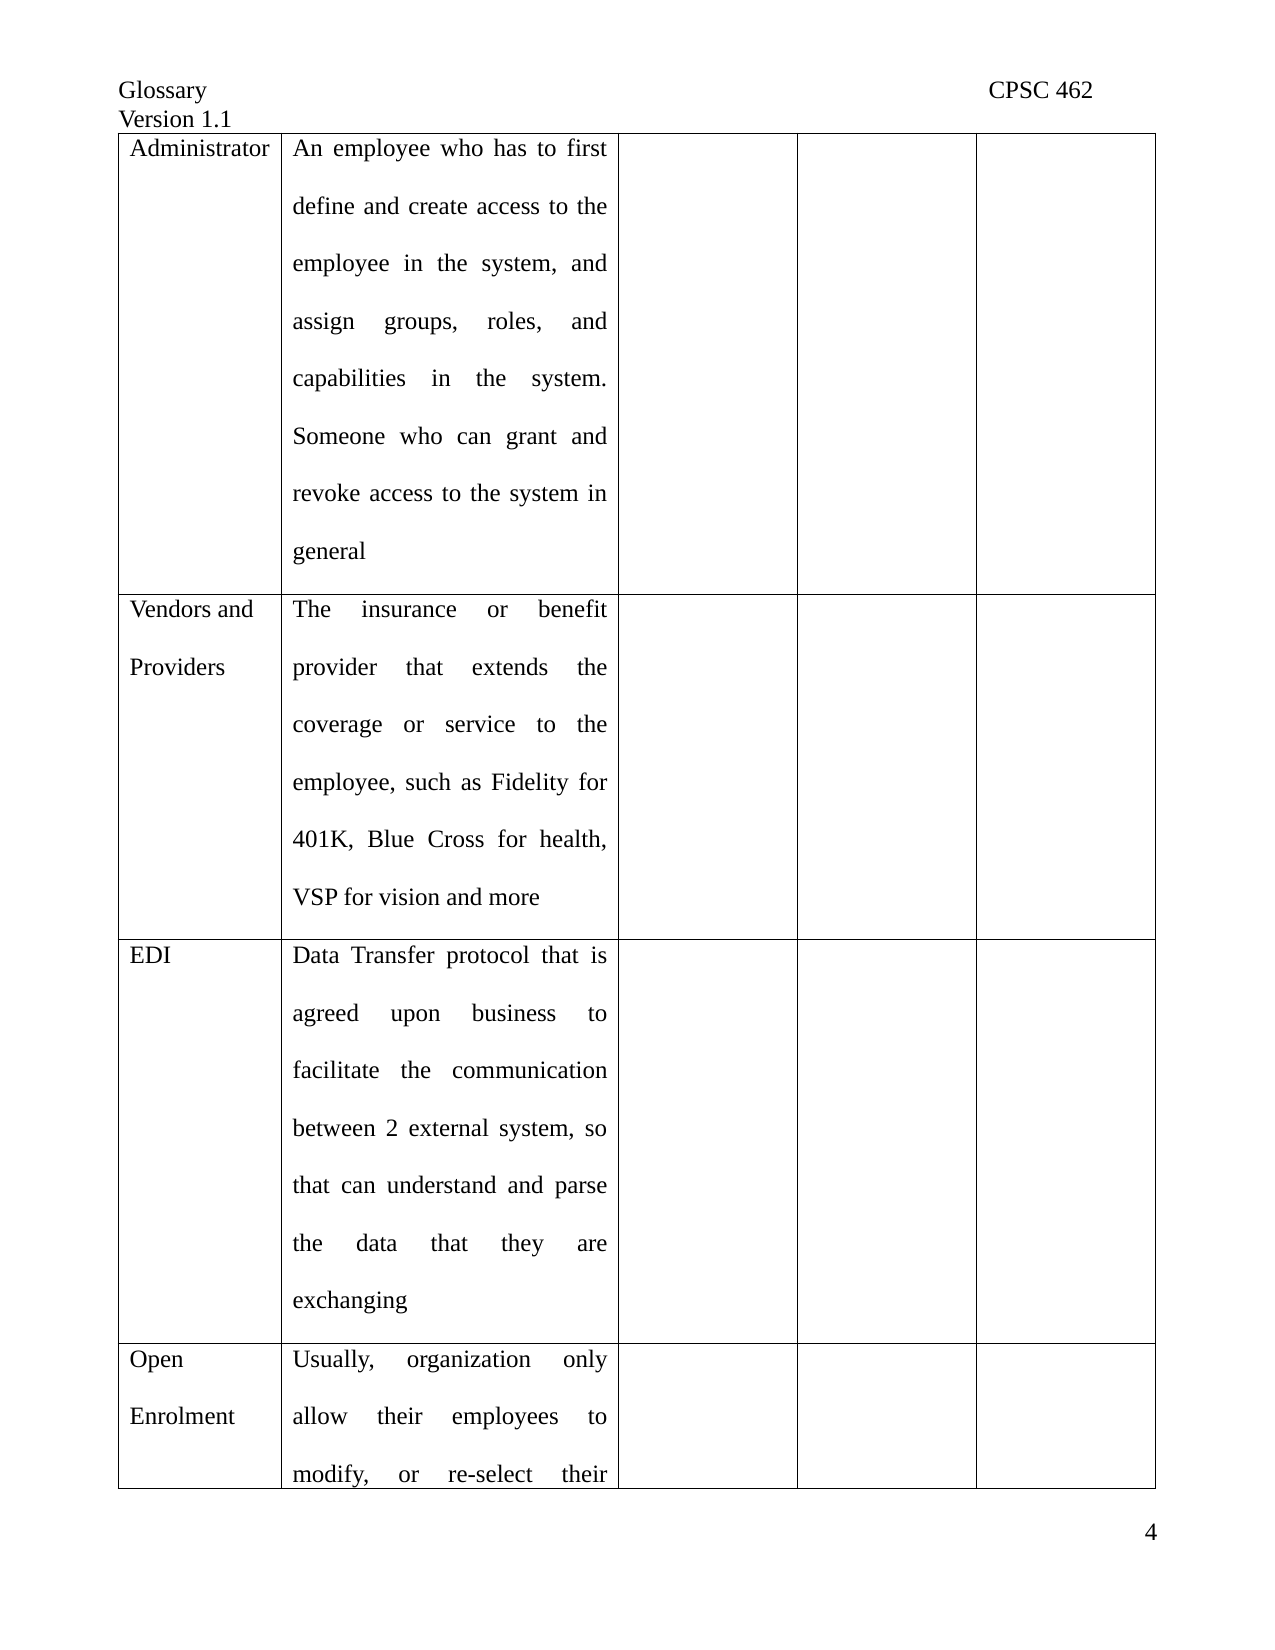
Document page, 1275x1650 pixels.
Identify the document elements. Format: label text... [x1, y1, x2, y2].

table_cell [798, 1344, 976, 1488]
table_cell EDI [119, 940, 281, 1343]
table_cell An employee who has to first define and create access to the employee in the system, and assign groups, roles, and capabilities in the system. Someone who can grant and revoke access to the system in general [282, 134, 618, 593]
table_cell The insurance or benefit provider that extends the coverage or service to the employee, such as Fidelity for 401K, Blue Cross for health, VSP for vision and more [282, 595, 618, 939]
table_cell [977, 134, 1155, 593]
table_cell Administrator [119, 134, 281, 593]
table_cell [619, 595, 797, 939]
table_cell [619, 134, 797, 593]
table_cell Open Enrolment [119, 1344, 281, 1488]
table_cell [798, 134, 976, 593]
table_cell Vendors and Providers [119, 595, 281, 939]
table_cell [798, 940, 976, 1343]
table_cell Data Transfer protocol that is agreed upon business to facilitate the communication between 2 external system, so that can understand and parse the data that they are exchanging [282, 940, 618, 1343]
table_cell [977, 940, 1155, 1343]
table_cell Usually, organization only allow their employees to modify, or re-select their [282, 1344, 618, 1488]
table_cell [619, 940, 797, 1343]
table_cell [619, 1344, 797, 1488]
table_cell [977, 595, 1155, 939]
table_cell [977, 1344, 1155, 1488]
table_cell [798, 595, 976, 939]
